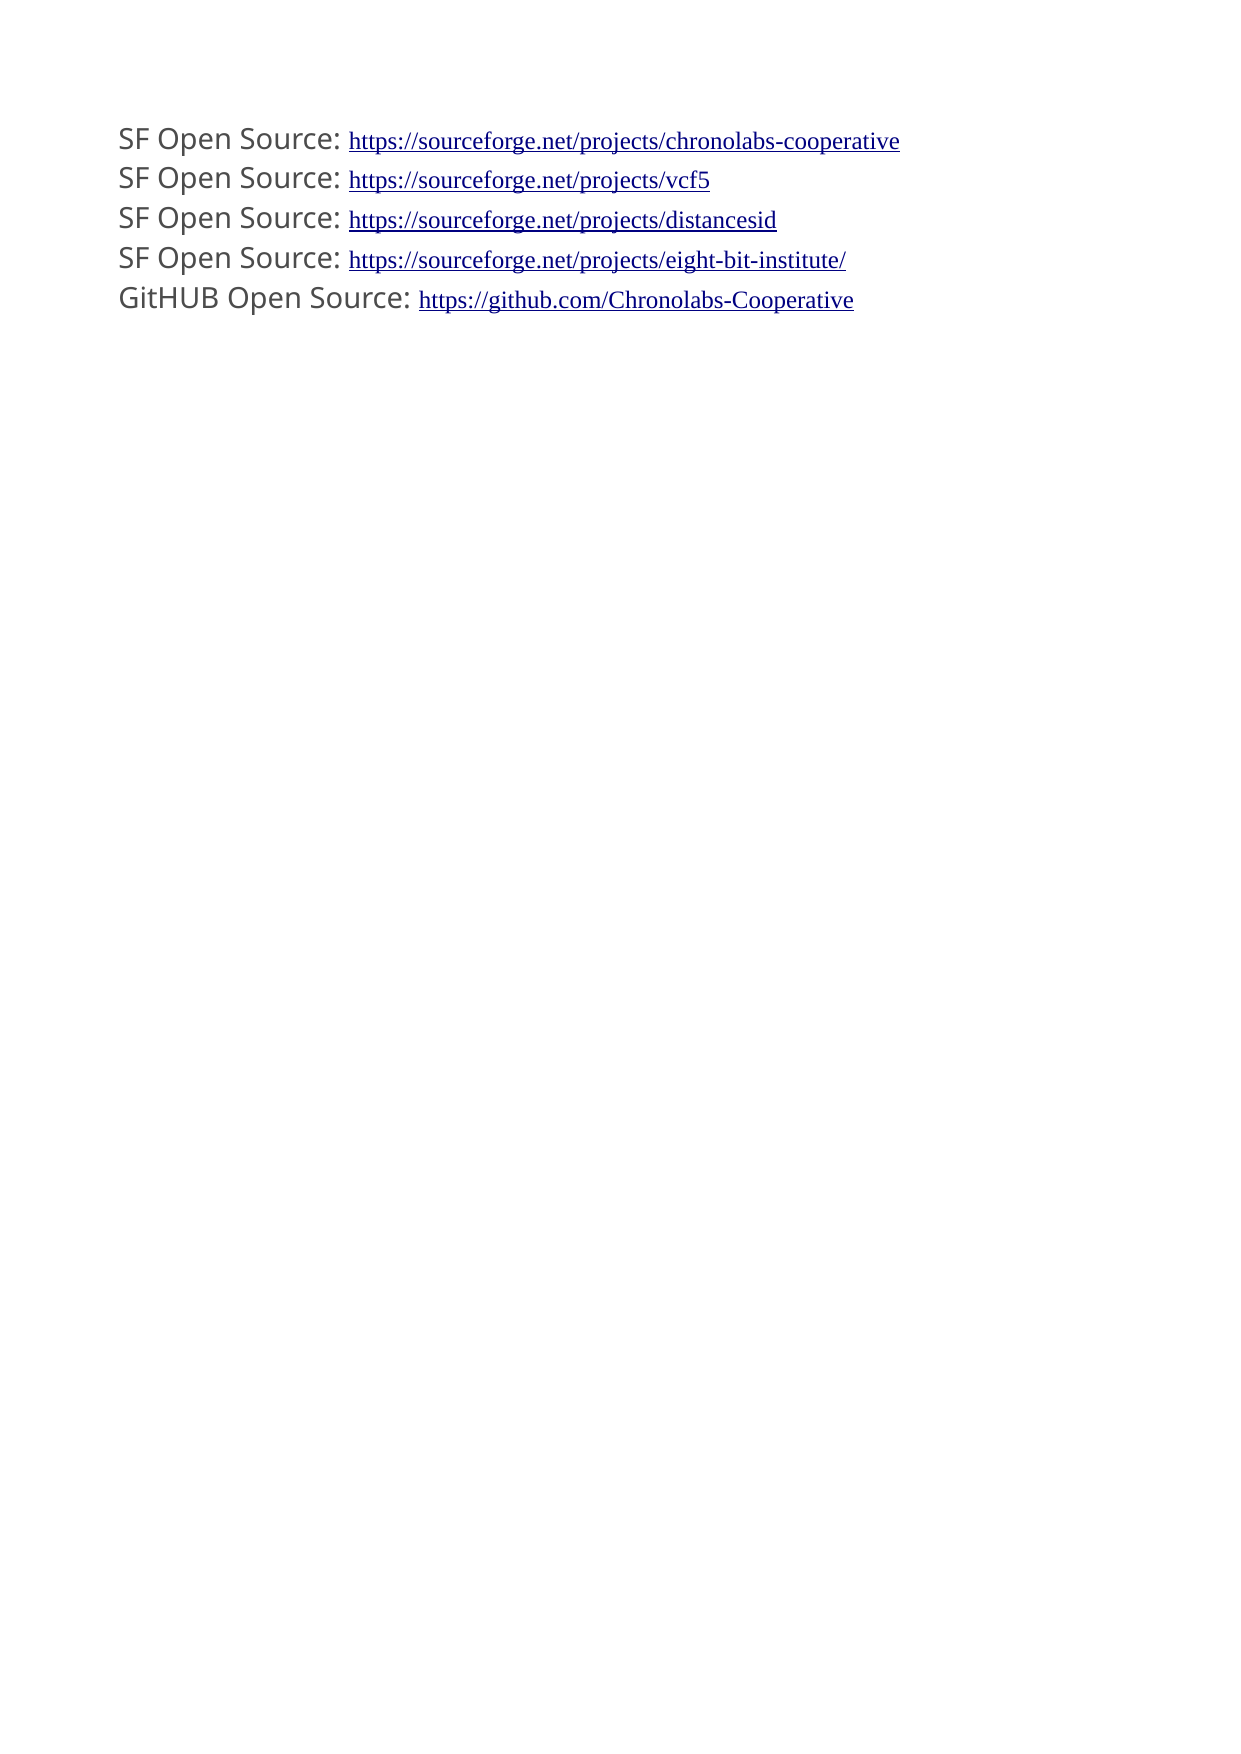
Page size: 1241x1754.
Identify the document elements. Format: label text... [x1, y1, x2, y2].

list SF Open Source: https://sourceforge.net/projects/chronolabs-cooperative [118, 118, 1122, 158]
list SF Open Source: https://sourceforge.net/projects/distancesid [118, 197, 1122, 237]
list SF Open Source: https://sourceforge.net/projects/eight-bit-institute/ [118, 237, 1122, 277]
list GitHUB Open Source: https://github.com/Chronolabs-Cooperative [118, 277, 1122, 317]
list SF Open Source: https://sourceforge.net/projects/vcf5 [118, 158, 1122, 197]
